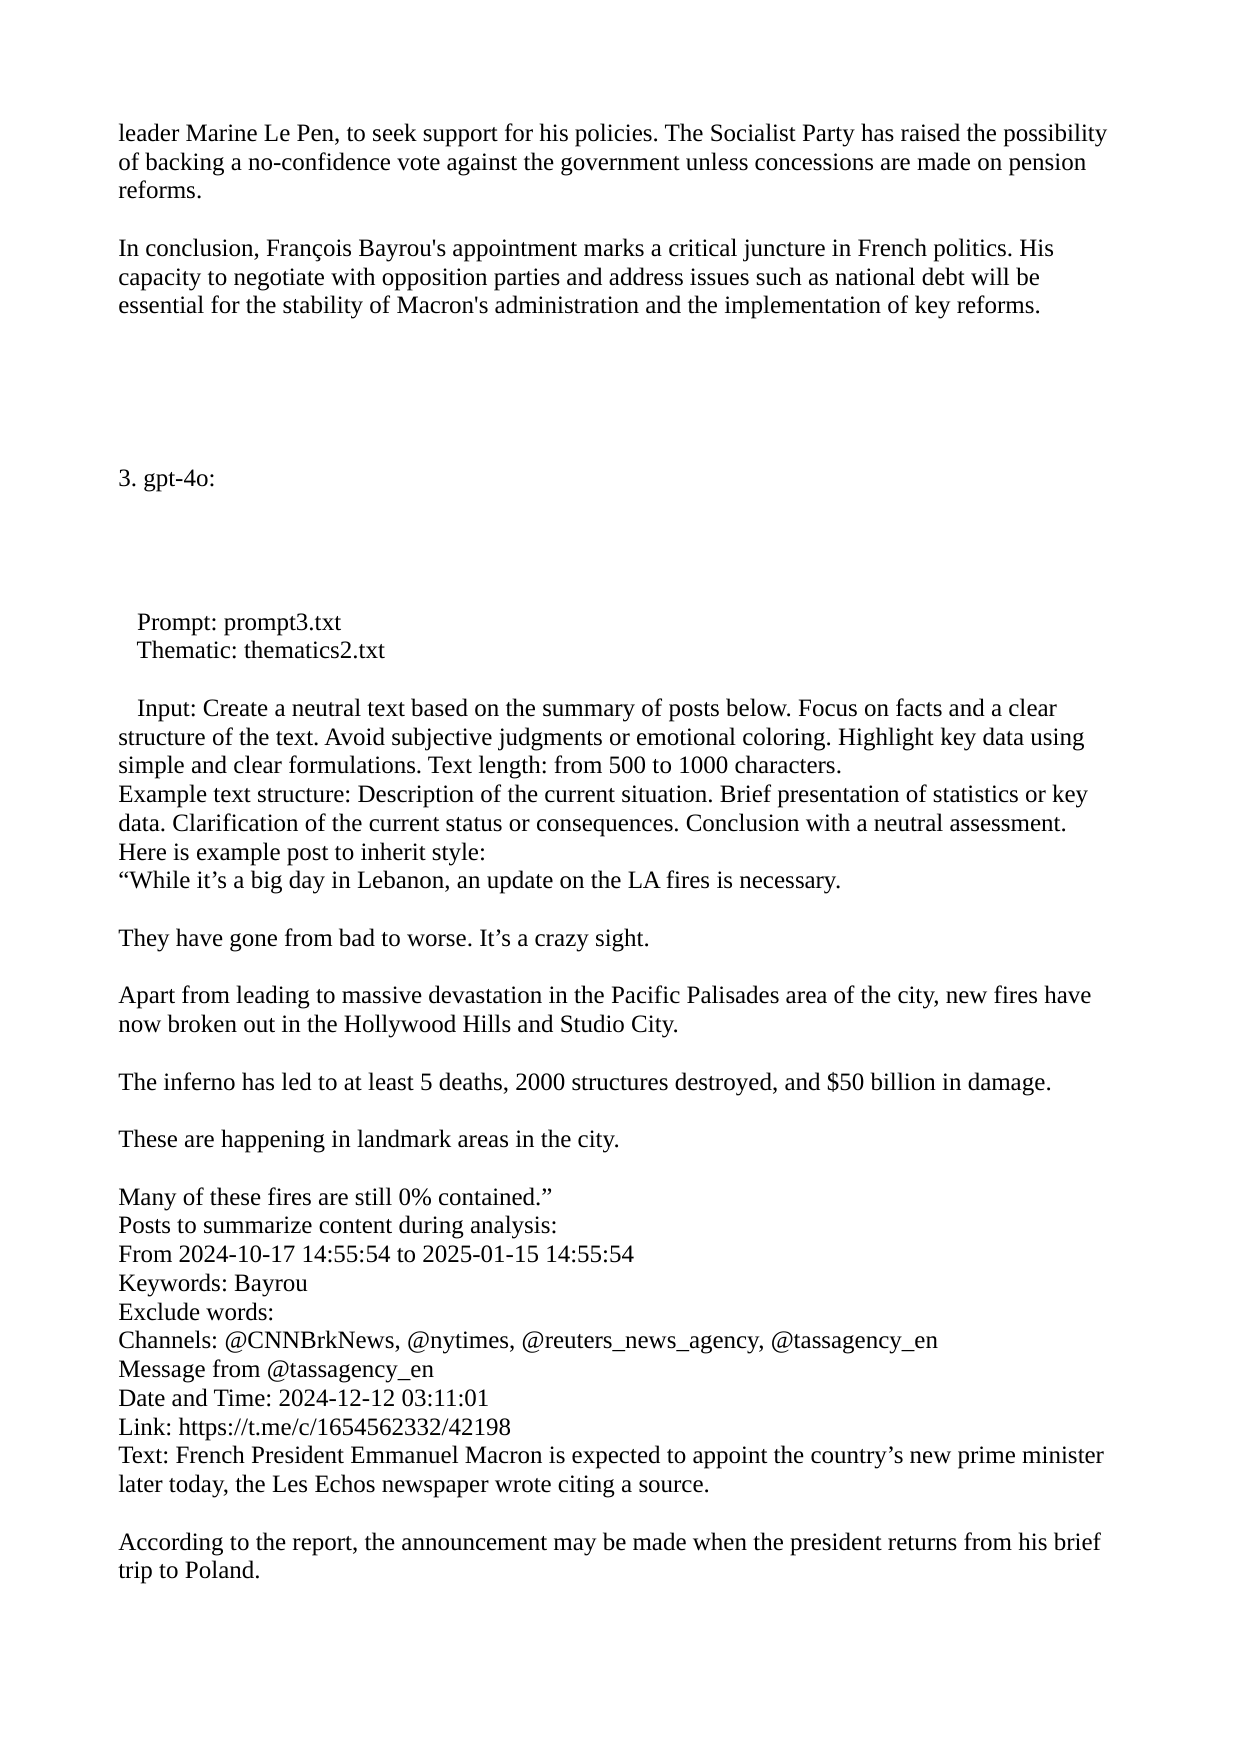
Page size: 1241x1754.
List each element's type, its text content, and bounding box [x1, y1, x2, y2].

text The inferno has led to at least 5 deaths, 2000 structures destroyed, and $50 billion in damage. [118, 1067, 1122, 1096]
text Here is example post to inherit style: [118, 837, 1122, 866]
text Exclude words: [118, 1297, 1122, 1326]
text “While it’s a big day in Lebanon, an update on the LA fires is necessary. [118, 866, 1122, 894]
text Date and Time: 2024-12-12 03:11:01 [118, 1383, 1122, 1412]
text Apart from leading to massive devastation in the Pacific Palisades area of the city, new fires have now broken out in the Hollywood Hills and Studio City. [118, 981, 1122, 1038]
text Message from @tassagency_en [118, 1354, 1122, 1383]
text Example text structure: Description of the current situation. Brief presentation of statistics or key data. Clarification of the current status or consequences. Conclusion with a neutral assessment. [118, 779, 1122, 837]
text Prompt: prompt3.txt [118, 607, 1122, 636]
text In conclusion, François Bayrou's appointment marks a critical juncture in French politics. His capacity to negotiate with opposition parties and address issues such as national debt will be essential for the stability of Macron's administration and the implementation of key reforms. [118, 233, 1122, 319]
text Posts to summarize content during analysis: [118, 1211, 1122, 1239]
text According to the report, the announcement may be made when the president returns from his brief trip to Poland. [118, 1527, 1122, 1584]
text They have gone from bad to worse. It’s a crazy sight. [118, 923, 1122, 952]
text Text: French President Emmanuel Macron is expected to appoint the country’s new prime minister later today, the Les Echos newspaper wrote citing a source. [118, 1441, 1122, 1498]
text 3. gpt-4o: [118, 463, 1122, 492]
text Input: Create a neutral text based on the summary of posts below. Focus on facts and a clear structure of the text. Avoid subjective judgments or emotional coloring. Highlight key data using simple and clear formulations. Text length: from 500 to 1000 characters. [118, 693, 1122, 779]
text From 2024-10-17 14:55:54 to 2025-01-15 14:55:54 [118, 1239, 1122, 1268]
text leader Marine Le Pen, to seek support for his policies. The Socialist Party has raised the possibility of backing a no-confidence vote against the government unless concessions are made on pension reforms. [118, 118, 1122, 204]
text Keywords: Bayrou [118, 1268, 1122, 1297]
text Many of these fires are still 0% contained.” [118, 1182, 1122, 1211]
text Link: https://t.me/c/1654562332/42198 [118, 1412, 1122, 1441]
text Channels: @CNNBrkNews, @nytimes, @reuters_news_agency, @tassagency_en [118, 1326, 1122, 1354]
text Thematic: thematics2.txt [118, 636, 1122, 664]
text These are happening in landmark areas in the city. [118, 1124, 1122, 1153]
